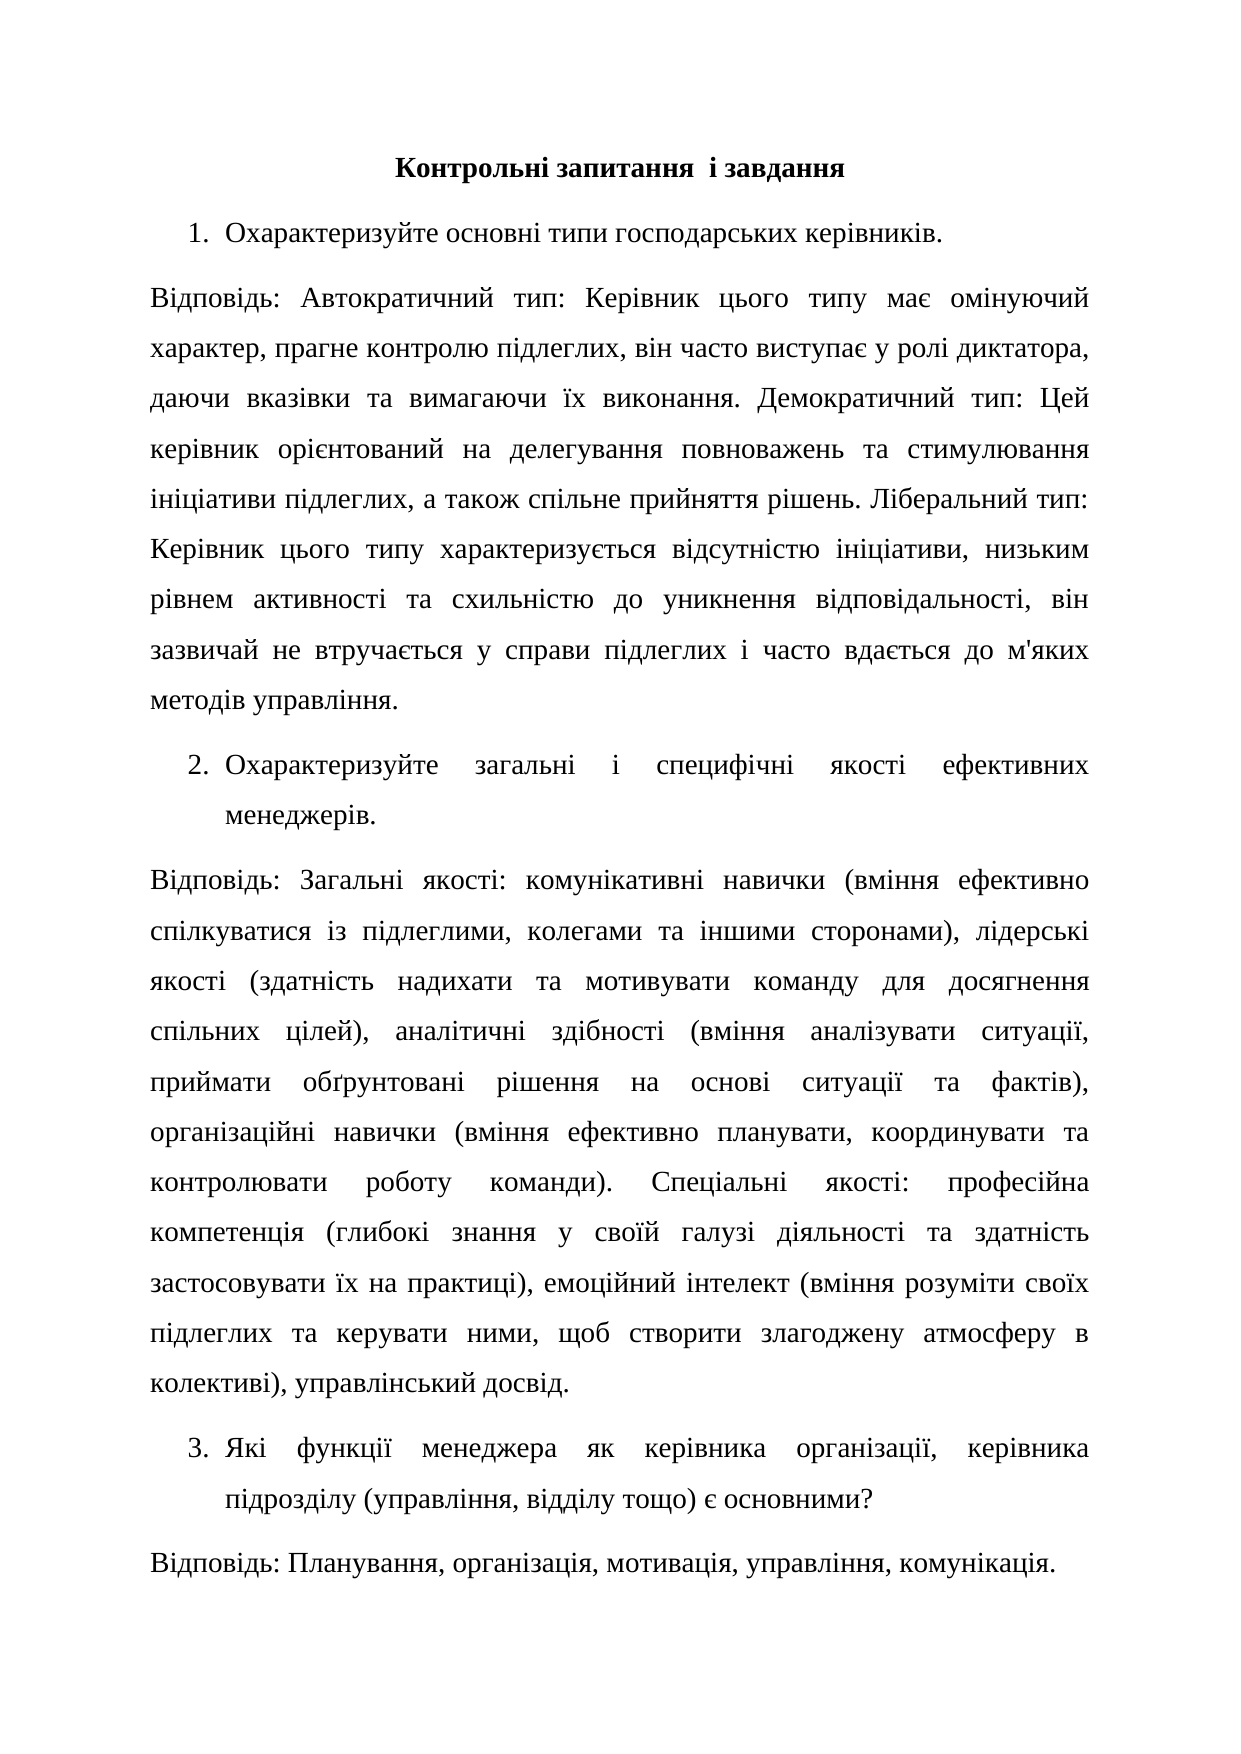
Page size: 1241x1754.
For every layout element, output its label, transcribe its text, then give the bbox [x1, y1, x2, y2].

text Контрольні запитання і завдання [150, 150, 1090, 183]
text Відповідь: Планування, організація, мотивація, управління, комунікація. [150, 1546, 1090, 1579]
text Відповідь: Автократичний тип: Керівник цього типу має омінуючий характер, прагне контролю підлеглих, він часто виступає у ролі диктатора, даючи вказівки та вимагаючи їх виконання. Демократичний тип: Цей керівник орієнтований на делегування повноважень та стимулювання ініціативи підлеглих, а також спільне прийняття рішень. Ліберальний тип: Керівник цього типу характеризується відсутністю ініціативи, низьким рівнем активності та схильністю до уникнення відповідальності, він зазвичай не втручається у справи підлеглих і часто вдається до м'яких методів управління. [150, 280, 1090, 716]
text Відповідь: Загальні якості: комунікативні навички (вміння ефективно спілкуватися із підлеглими, колегами та іншими сторонами), лідерські якості (здатність надихати та мотивувати команду для досягнення спільних цілей), аналітичні здібності (вміння аналізувати ситуації, приймати обґрунтовані рішення на основі ситуації та фактів), організаційні навички (вміння ефективно планувати, координувати та контролювати роботу команди). Спеціальні якості: професійна компетенція (глибокі знання у своїй галузі діяльності та здатність застосовувати їх на практиці), емоційний інтелект (вміння розуміти своїх підлеглих та керувати ними, щоб створити злагоджену атмосферу в колективі), управлінський досвід. [150, 862, 1090, 1399]
list Охарактеризуйте загальні і специфічні якості ефективних менеджерів. [187, 747, 1090, 831]
list Охарактеризуйте основні типи господарських керівників. [187, 215, 1090, 248]
list Які функції менеджера як керівника організації, керівника підрозділу (управління, відділу тощо) є основними? [187, 1430, 1090, 1514]
